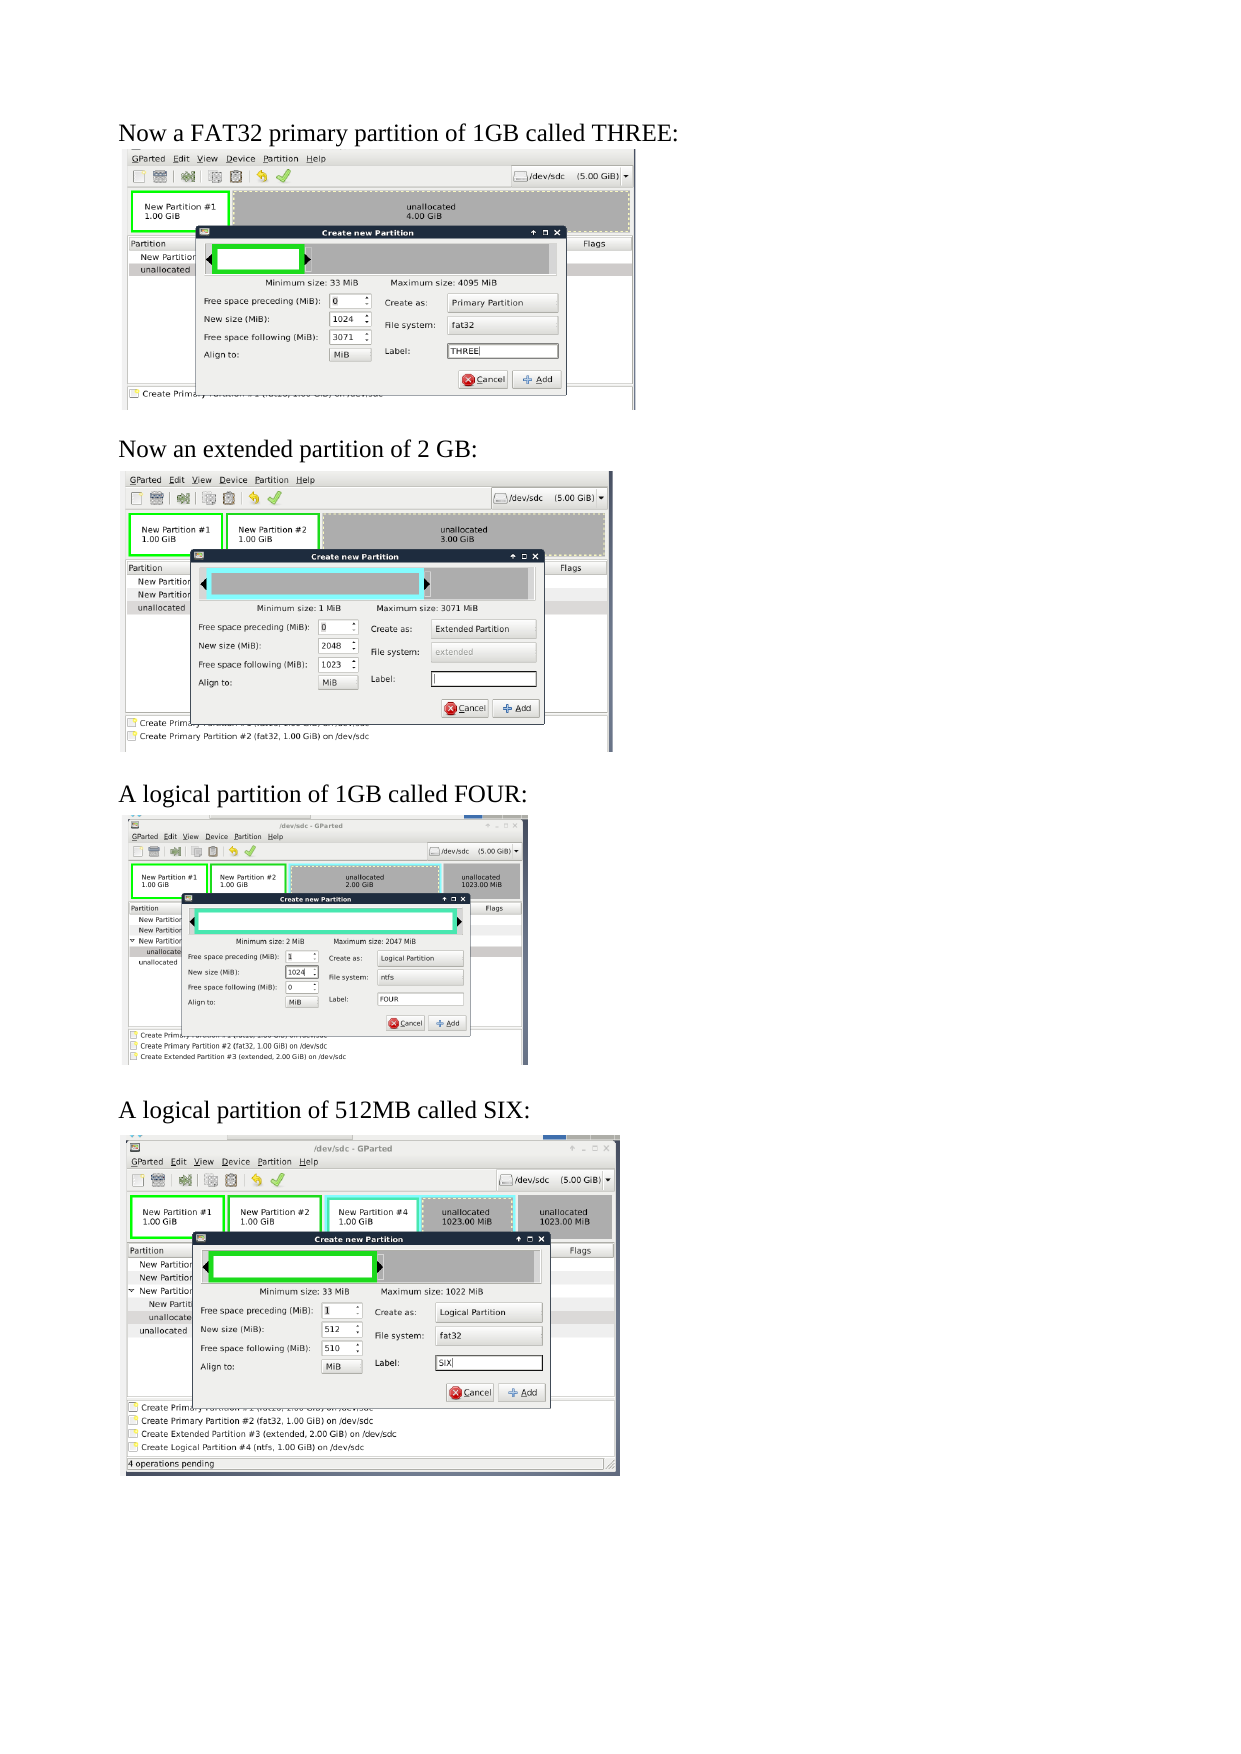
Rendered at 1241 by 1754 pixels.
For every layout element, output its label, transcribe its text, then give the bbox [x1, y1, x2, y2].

text Now an extended partition of 2 GB: [118, 434, 1122, 463]
text Now a FAT32 primary partition of 1GB called THREE: [118, 118, 1122, 147]
picture [121, 149, 636, 410]
text A logical partition of 512MB called SIX: [118, 1096, 1122, 1124]
picture [120, 1135, 620, 1476]
picture [121, 815, 528, 1065]
text A logical partition of 1GB called FOUR: [118, 779, 1122, 808]
picture [120, 471, 613, 752]
